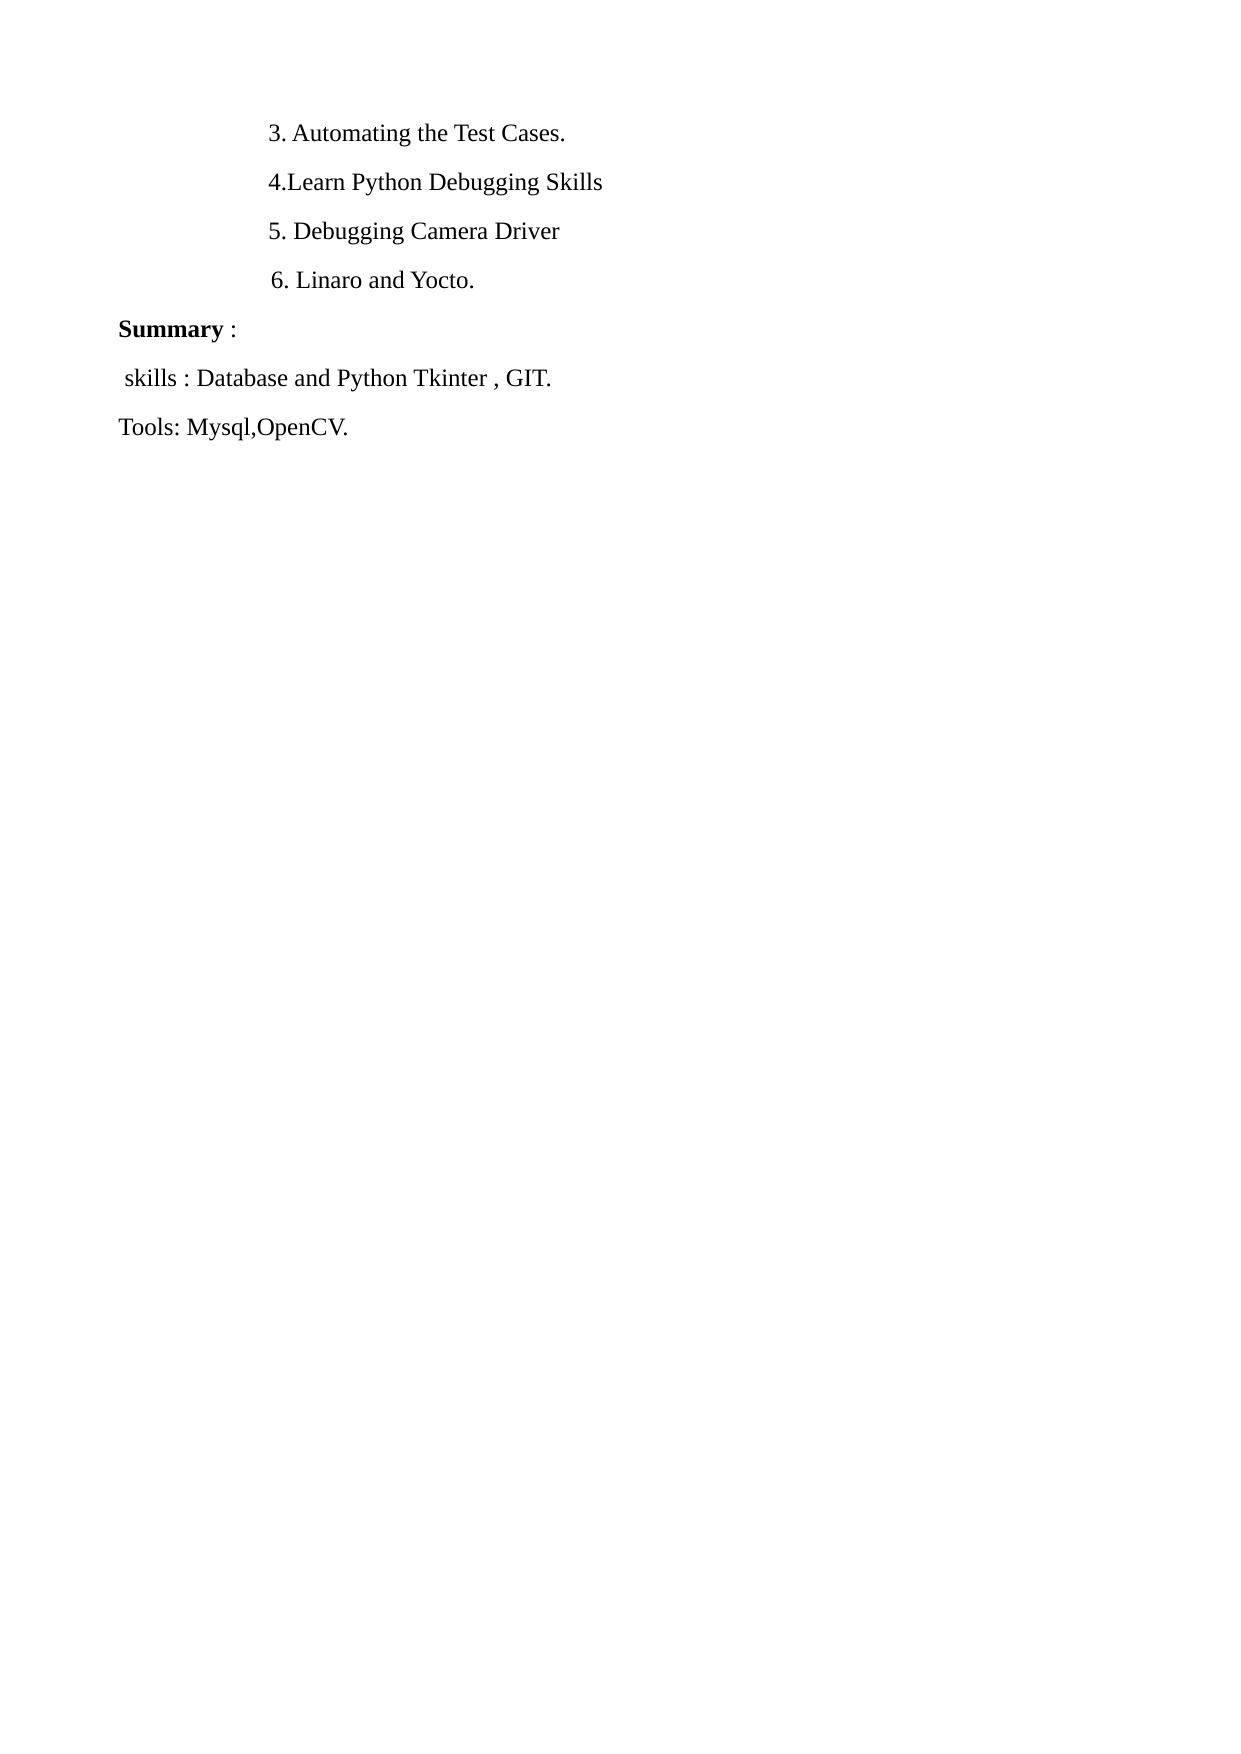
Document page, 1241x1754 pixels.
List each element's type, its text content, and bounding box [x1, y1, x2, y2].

text 3. Automating the Test Cases. [268, 118, 1122, 147]
text Tools: Mysql,OpenCV. [118, 412, 1122, 441]
text skills : Database and Python Tkinter , GIT. [118, 363, 1122, 392]
text 4.Learn Python Debugging Skills [268, 167, 1122, 196]
text 5. Debugging Camera Driver [268, 216, 1122, 245]
text Summary : [118, 314, 1122, 343]
text 6. Linaro and Yocto. [118, 265, 1122, 294]
